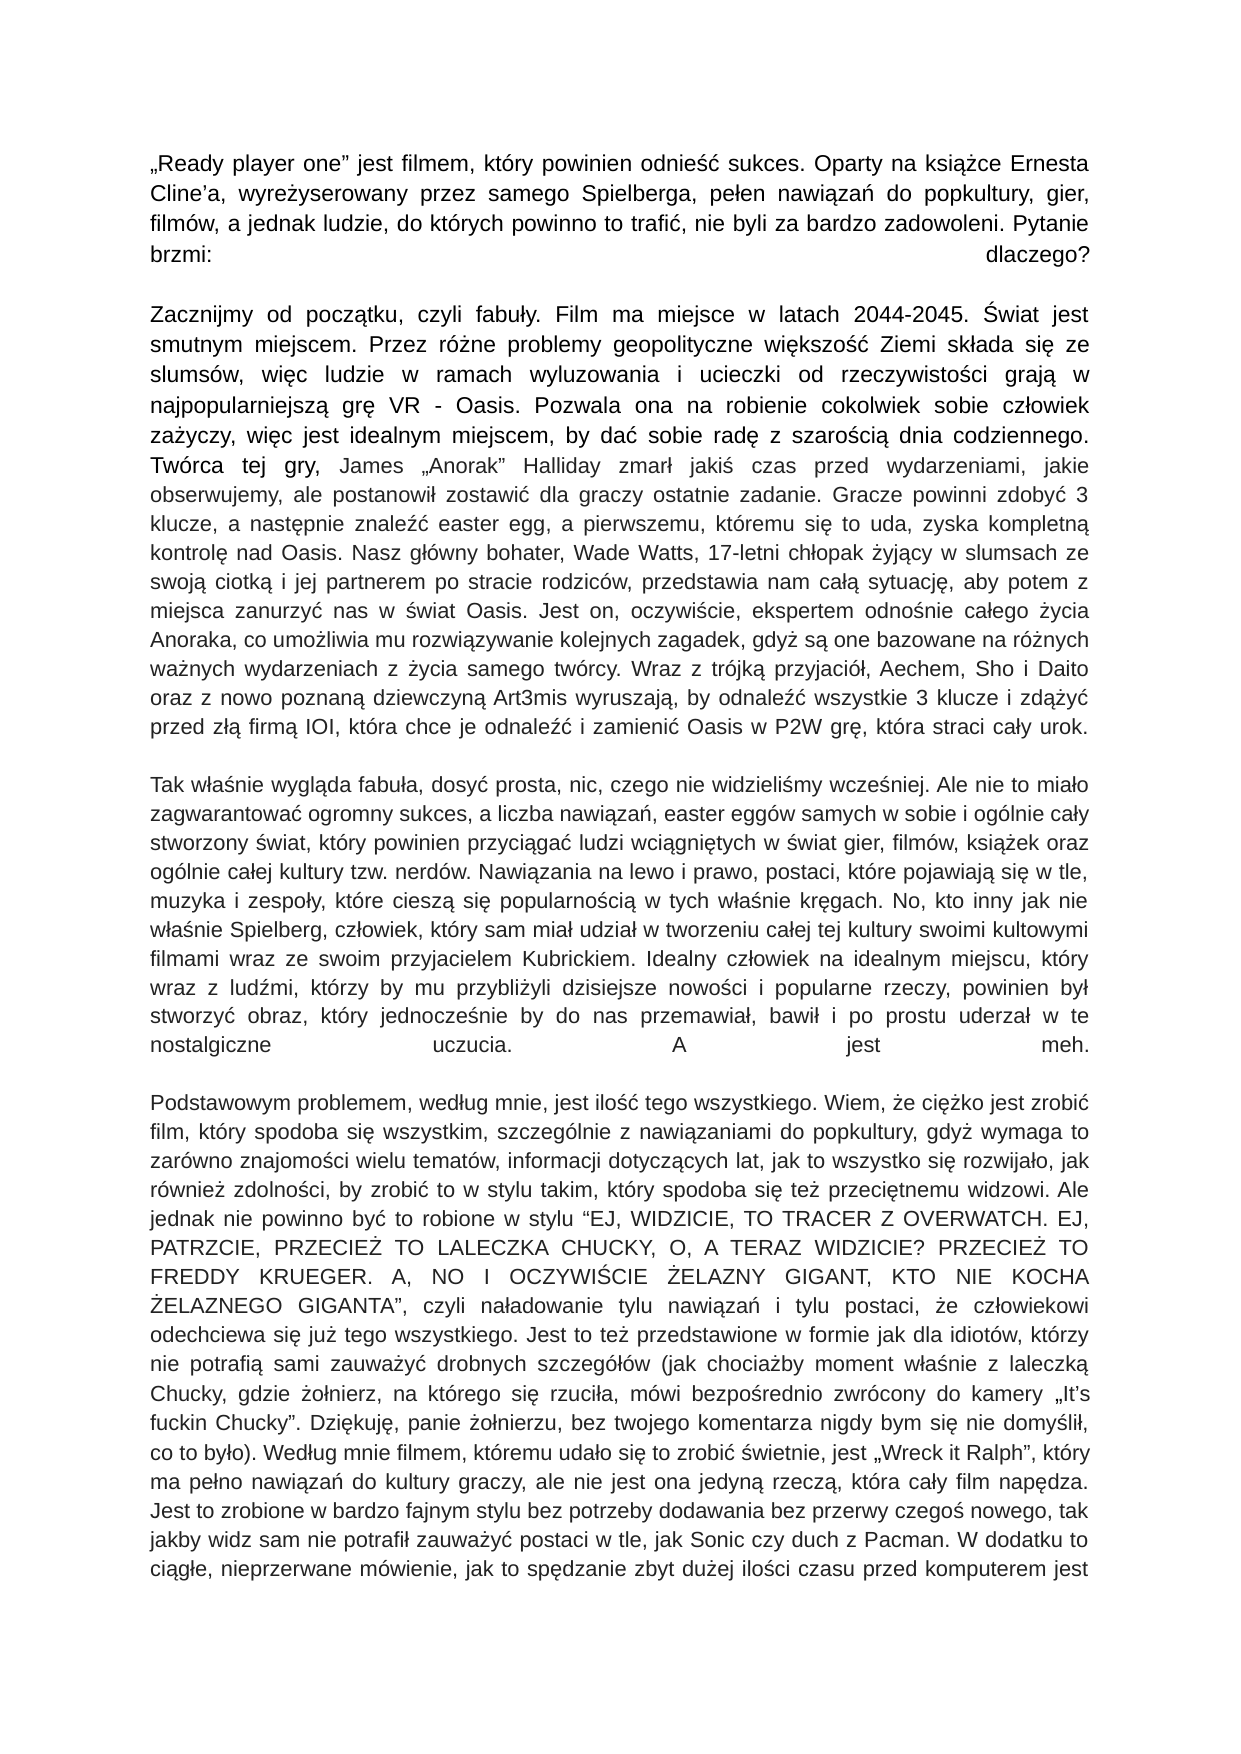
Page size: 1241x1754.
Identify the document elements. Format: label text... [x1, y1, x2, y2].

text „Ready player one” jest filmem, który powinien odnieść sukces. Oparty na książce Ernesta Cline’a, wyreżyserowany przez samego Spielberga, pełen nawiązań do popkultury, gier, filmów, a jednak ludzie, do których powinno to trafić, nie byli za bardzo zadowoleni. Pytanie brzmi: dlaczego? Zacznijmy od początku, czyli fabuły. Film ma miejsce w latach 2044-2045. Świat jest smutnym miejscem. Przez różne problemy geopolityczne większość Ziemi składa się ze slumsów, więc ludzie w ramach wyluzowania i ucieczki od rzeczywistości grają w najpopularniejszą grę VR - Oasis. Pozwala ona na robienie cokolwiek sobie człowiek zażyczy, więc jest idealnym miejscem, by dać sobie radę z szarością dnia codziennego. Twórca tej gry, James „Anorak” Halliday zmarł jakiś czas przed wydarzeniami, jakie obserwujemy, ale postanowił zostawić dla graczy ostatnie zadanie. Gracze powinni zdobyć 3 klucze, a następnie znaleźć easter egg, a pierwszemu, któremu się to uda, zyska kompletną kontrolę nad Oasis. Nasz główny bohater, Wade Watts, 17-letni chłopak żyjący w slumsach ze swoją ciotką i jej partnerem po stracie rodziców, przedstawia nam całą sytuację, aby potem z miejsca zanurzyć nas w świat Oasis. Jest on, oczywiście, ekspertem odnośnie całego życia Anoraka, co umożliwia mu rozwiązywanie kolejnych zagadek, gdyż są one bazowane na różnych ważnych wydarzeniach z życia samego twórcy. Wraz z trójką przyjaciół, Aechem, Sho i Daito oraz z nowo poznaną dziewczyną Art3mis wyruszają, by odnaleźć wszystkie 3 klucze i zdążyć przed złą firmą IOI, która chce je odnaleźć i zamienić Oasis w P2W grę, która straci cały urok. Tak właśnie wygląda fabuła, dosyć prosta, nic, czego nie widzieliśmy wcześniej. Ale nie to miało zagwarantować ogromny sukces, a liczba nawiązań, easter eggów samych w sobie i ogólnie cały stworzony świat, który powinien przyciągać ludzi wciągniętych w świat gier, filmów, książek oraz ogólnie całej kultury tzw. nerdów. Nawiązania na lewo i prawo, postaci, które pojawiają się w tle, muzyka i zespoły, które cieszą się popularnością w tych właśnie kręgach. No, kto inny jak nie właśnie Spielberg, człowiek, który sam miał udział w tworzeniu całej tej kultury swoimi kultowymi filmami wraz ze swoim przyjacielem Kubrickiem. Idealny człowiek na idealnym miejscu, który wraz z ludźmi, którzy by mu przybliżyli dzisiejsze nowości i popularne rzeczy, powinien był stworzyć obraz, który jednocześnie by do nas przemawiał, bawił i po prostu uderzał w te nostalgiczne uczucia. A jest meh. Podstawowym problemem, według mnie, jest ilość tego wszystkiego. Wiem, że ciężko jest zrobić film, który spodoba się wszystkim, szczególnie z nawiązaniami do popkultury, gdyż wymaga to zarówno znajomości wielu tematów, informacji dotyczących lat, jak to wszystko się rozwijało, jak również zdolności, by zrobić to w stylu takim, który spodoba się też przeciętnemu widzowi. Ale jednak nie powinno być to robione w stylu “EJ, WIDZICIE, TO TRACER Z OVERWATCH. EJ, PATRZCIE, PRZECIEŻ TO LALECZKA CHUCKY, O, A TERAZ WIDZICIE? PRZECIEŻ TO FREDDY KRUEGER. A, NO I OCZYWIŚCIE ŻELAZNY GIGANT, KTO NIE KOCHA ŻELAZNEGO GIGANTA”, czyli naładowanie tylu nawiązań i tylu postaci, że człowiekowi odechciewa się już tego wszystkiego. Jest to też przedstawione w formie jak dla idiotów, którzy nie potrafią sami zauważyć drobnych szczegółów (jak chociażby moment właśnie z laleczką Chucky, gdzie żołnierz, na którego się rzuciła, mówi bezpośrednio zwrócony do kamery „It’s fuckin Chucky”. Dziękuję, panie żołnierzu, bez twojego komentarza nigdy bym się nie domyślił, co to było). Według mnie filmem, któremu udało się to zrobić świetnie, jest „Wreck it Ralph”, który ma pełno nawiązań do kultury graczy, ale nie jest ona jedyną rzeczą, która cały film napędza. Jest to zrobione w bardzo fajnym stylu bez potrzeby dodawania bez przerwy czegoś nowego, tak jakby widz sam nie potrafił zauważyć postaci w tle, jak Sonic czy duch z Pacman. W dodatku to ciągłe, nieprzerwane mówienie, jak to spędzanie zbyt dużej ilości czasu przed komputerem jest [150, 150, 1090, 1581]
